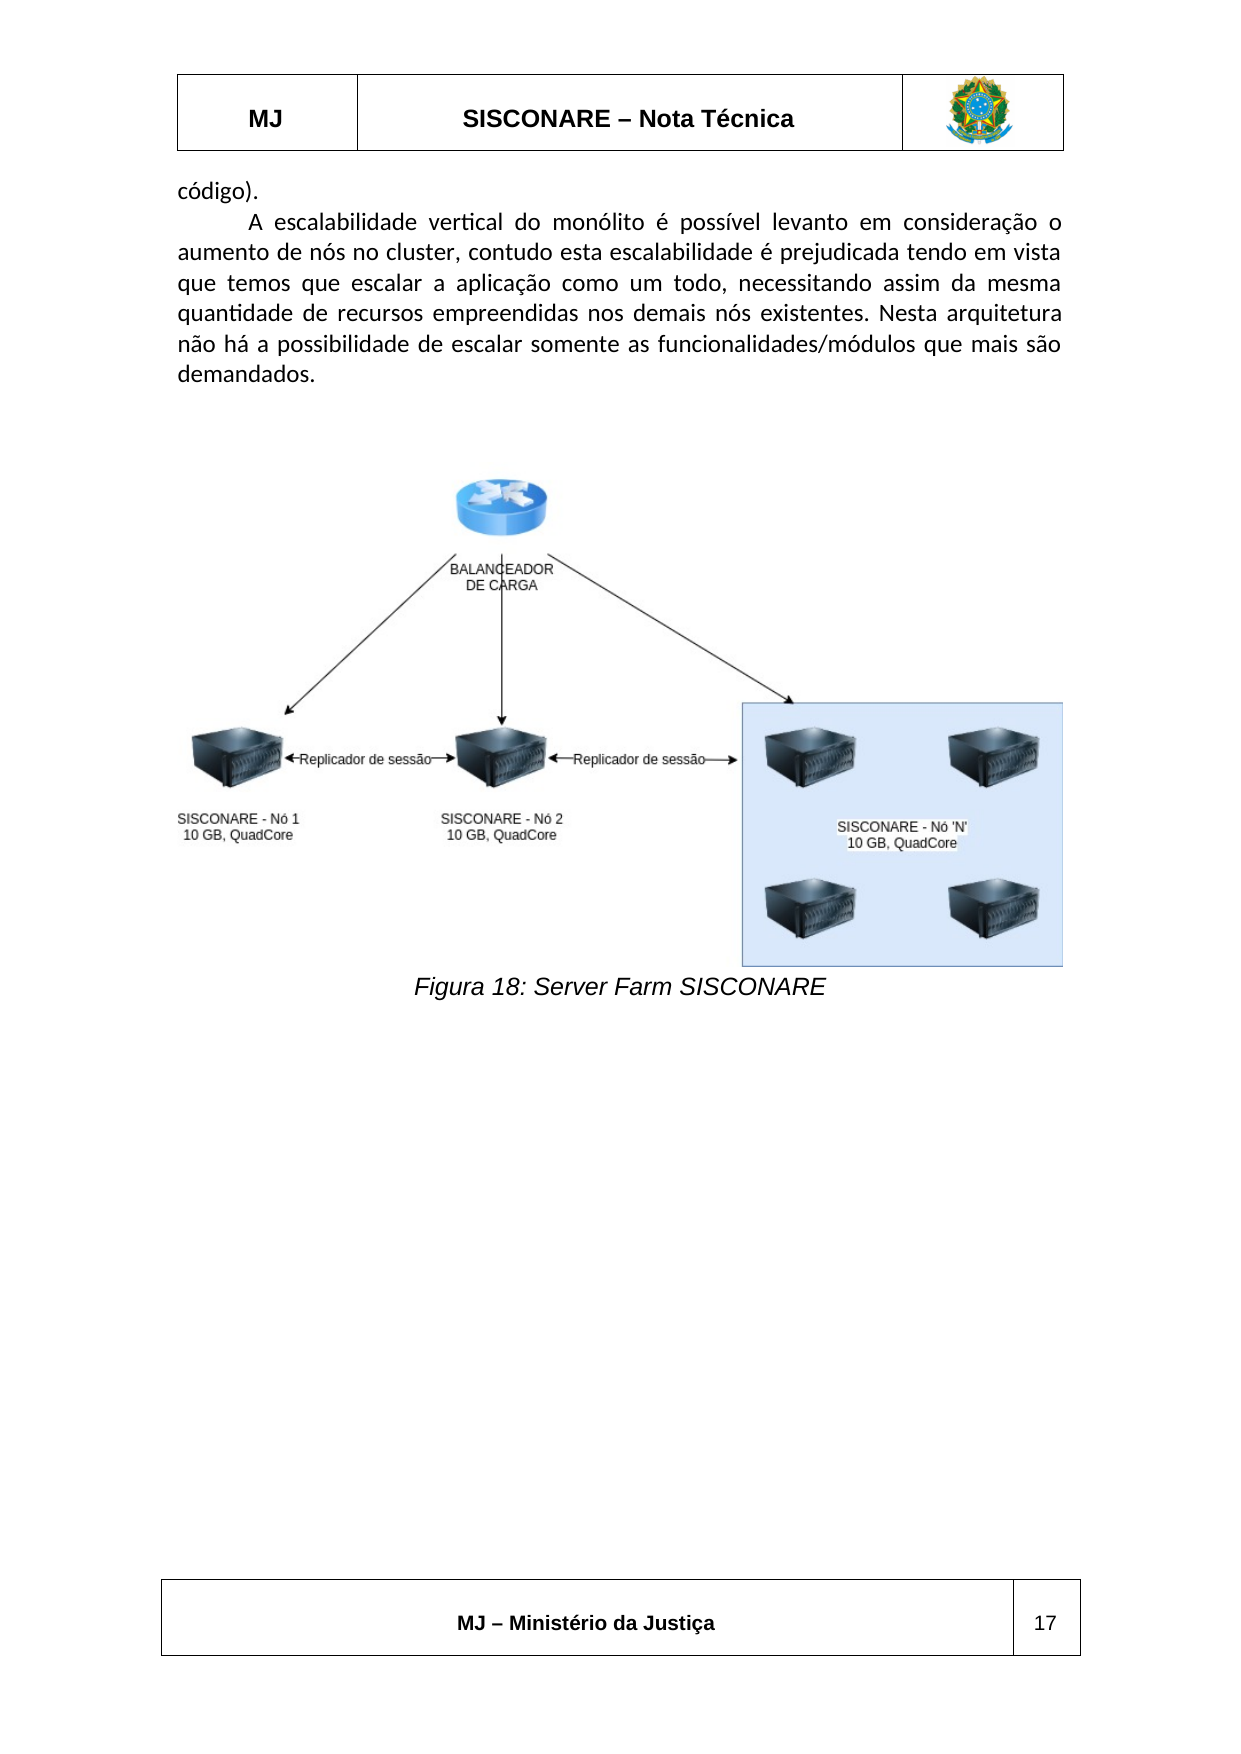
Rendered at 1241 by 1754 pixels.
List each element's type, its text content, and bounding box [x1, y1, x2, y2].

picture [944, 75, 1020, 149]
text A arquitetura monolítica citada no tópico 3 deste documento prejudica a escalabilidade da ferramenta, os recursos empreendidos para a escalabilidade vertical (aumento de recursos de processamento, disco, memória e demais) são limitados e atualmente são desproporcionais para a demanda atual de utilização da ferramenta (há mais recurso que o necessário, levando em consideração uma boa estrutura de código). [259, 175, 1063, 206]
text Figura 18: Server Farm SISCONARE [177, 967, 1063, 1001]
picture [177, 462, 1063, 967]
text A escalabilidade vertical do monólito é possível levanto em consideração o aumento de nós no cluster, contudo esta escalabilidade é prejudicada tendo em vista que temos que escalar a aplicação como um todo, necessitando assim da mesma quantidade de recursos empreendidas nos demais nós existentes. Nesta arquitetura não há a possibilidade de escalar somente as funcionalidades/módulos que mais são demandados. [315, 358, 1063, 389]
